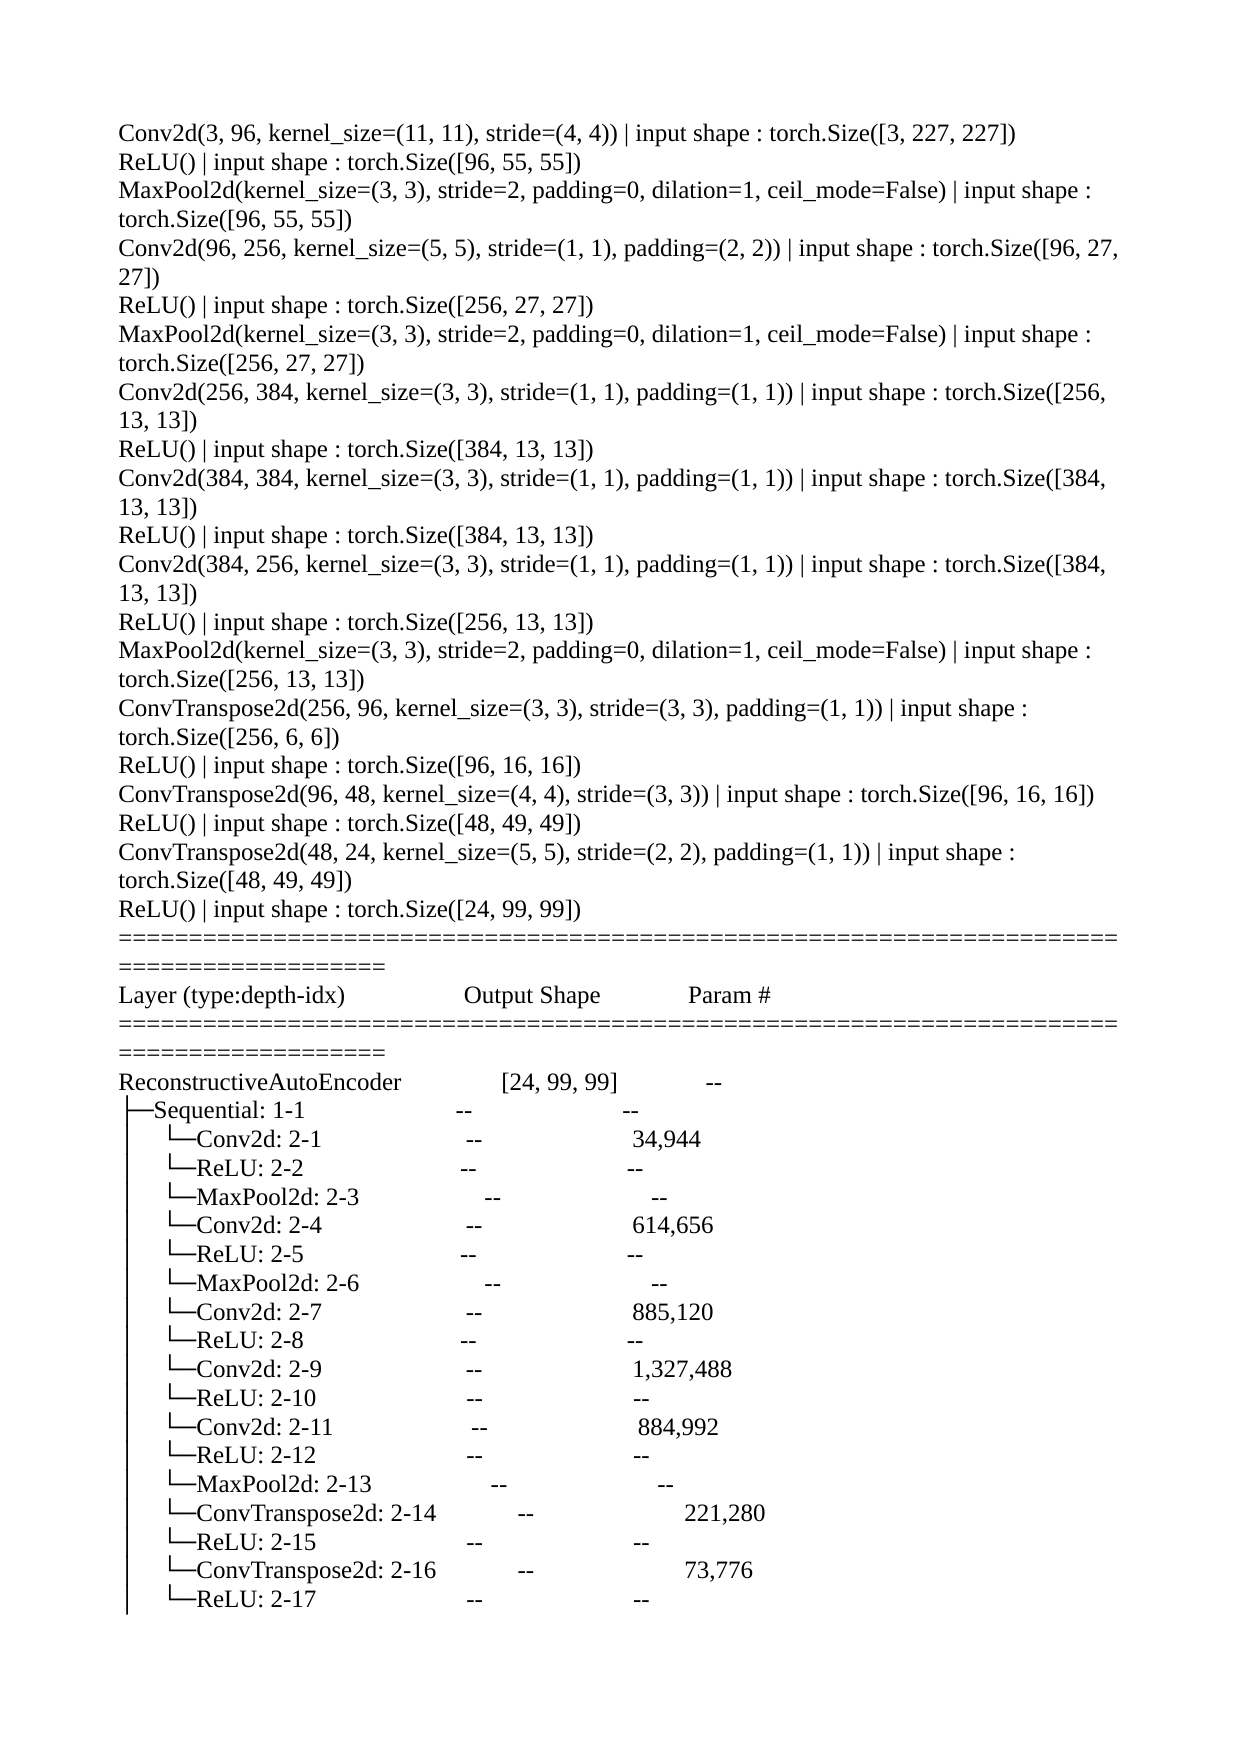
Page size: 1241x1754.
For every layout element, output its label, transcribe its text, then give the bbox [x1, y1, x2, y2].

text ReLU() | input shape : torch.Size([384, 13, 13]) [118, 434, 1122, 463]
text │ └─ReLU: 2-2 -- -- [128, 1153, 1122, 1182]
text ReconstructiveAutoEncoder [24, 99, 99] -- [118, 1067, 1122, 1096]
text Conv2d(3, 96, kernel_size=(11, 11), stride=(4, 4)) | input shape : torch.Size([3, 227, 227]) [118, 118, 1122, 147]
text Conv2d(256, 384, kernel_size=(3, 3), stride=(1, 1), padding=(1, 1)) | input shape : torch.Size([256, 13, 13]) [118, 377, 1122, 434]
text │ └─ReLU: 2-8 -- -- [128, 1326, 1122, 1354]
text │ └─Conv2d: 2-9 -- 1,327,488 [128, 1354, 1122, 1383]
text MaxPool2d(kernel_size=(3, 3), stride=2, padding=0, dilation=1, ceil_mode=False) | input shape : torch.Size([256, 13, 13]) [118, 636, 1122, 693]
text Layer (type:depth-idx) Output Shape Param # [118, 981, 1122, 1009]
text ReLU() | input shape : torch.Size([96, 16, 16]) [118, 751, 1122, 779]
text ReLU() | input shape : torch.Size([96, 55, 55]) [118, 147, 1122, 176]
text Conv2d(96, 256, kernel_size=(5, 5), stride=(1, 1), padding=(2, 2)) | input shape : torch.Size([96, 27, 27]) [118, 233, 1122, 291]
text │ └─MaxPool2d: 2-3 -- -- [128, 1182, 1122, 1211]
text ReLU() | input shape : torch.Size([48, 49, 49]) [118, 808, 1122, 837]
text │ └─Conv2d: 2-1 -- 34,944 [128, 1124, 1122, 1153]
text │ └─Conv2d: 2-7 -- 885,120 [128, 1297, 1122, 1326]
text ReLU() | input shape : torch.Size([256, 27, 27]) [118, 291, 1122, 319]
text │ └─ReLU: 2-15 -- -- [128, 1527, 1122, 1556]
text ConvTranspose2d(256, 96, kernel_size=(3, 3), stride=(3, 3), padding=(1, 1)) | input shape : torch.Size([256, 6, 6]) [118, 693, 1122, 751]
text MaxPool2d(kernel_size=(3, 3), stride=2, padding=0, dilation=1, ceil_mode=False) | input shape : torch.Size([96, 55, 55]) [118, 176, 1122, 233]
text │ └─ConvTranspose2d: 2-16 -- 73,776 [128, 1556, 1122, 1584]
text │ └─ReLU: 2-17 -- -- [128, 1584, 1122, 1613]
text │ └─ReLU: 2-12 -- -- [128, 1441, 1122, 1469]
text ReLU() | input shape : torch.Size([256, 13, 13]) [118, 607, 1122, 636]
text ConvTranspose2d(96, 48, kernel_size=(4, 4), stride=(3, 3)) | input shape : torch.Size([96, 16, 16]) [118, 779, 1122, 808]
text │ └─Conv2d: 2-4 -- 614,656 [128, 1211, 1122, 1239]
text ConvTranspose2d(48, 24, kernel_size=(5, 5), stride=(2, 2), padding=(1, 1)) | input shape : torch.Size([48, 49, 49]) [118, 837, 1122, 894]
text MaxPool2d(kernel_size=(3, 3), stride=2, padding=0, dilation=1, ceil_mode=False) | input shape : torch.Size([256, 27, 27]) [118, 319, 1122, 377]
text │ └─ReLU: 2-5 -- -- [128, 1239, 1122, 1268]
text │ └─ConvTranspose2d: 2-14 -- 221,280 [128, 1498, 1122, 1527]
text │ └─MaxPool2d: 2-6 -- -- [128, 1268, 1122, 1297]
text │ └─ReLU: 2-10 -- -- [128, 1383, 1122, 1412]
text │ └─Conv2d: 2-11 -- 884,992 [128, 1412, 1122, 1441]
text ├─Sequential: 1-1 -- -- [128, 1096, 1122, 1124]
text Conv2d(384, 384, kernel_size=(3, 3), stride=(1, 1), padding=(1, 1)) | input shape : torch.Size([384, 13, 13]) [118, 463, 1122, 521]
text ========================================================================================== [118, 1009, 1122, 1067]
text │ └─MaxPool2d: 2-13 -- -- [128, 1469, 1122, 1498]
text ReLU() | input shape : torch.Size([24, 99, 99]) [118, 894, 1122, 923]
text Conv2d(384, 256, kernel_size=(3, 3), stride=(1, 1), padding=(1, 1)) | input shape : torch.Size([384, 13, 13]) [118, 549, 1122, 607]
text ReLU() | input shape : torch.Size([384, 13, 13]) [118, 521, 1122, 549]
text ========================================================================================== [118, 923, 1122, 981]
